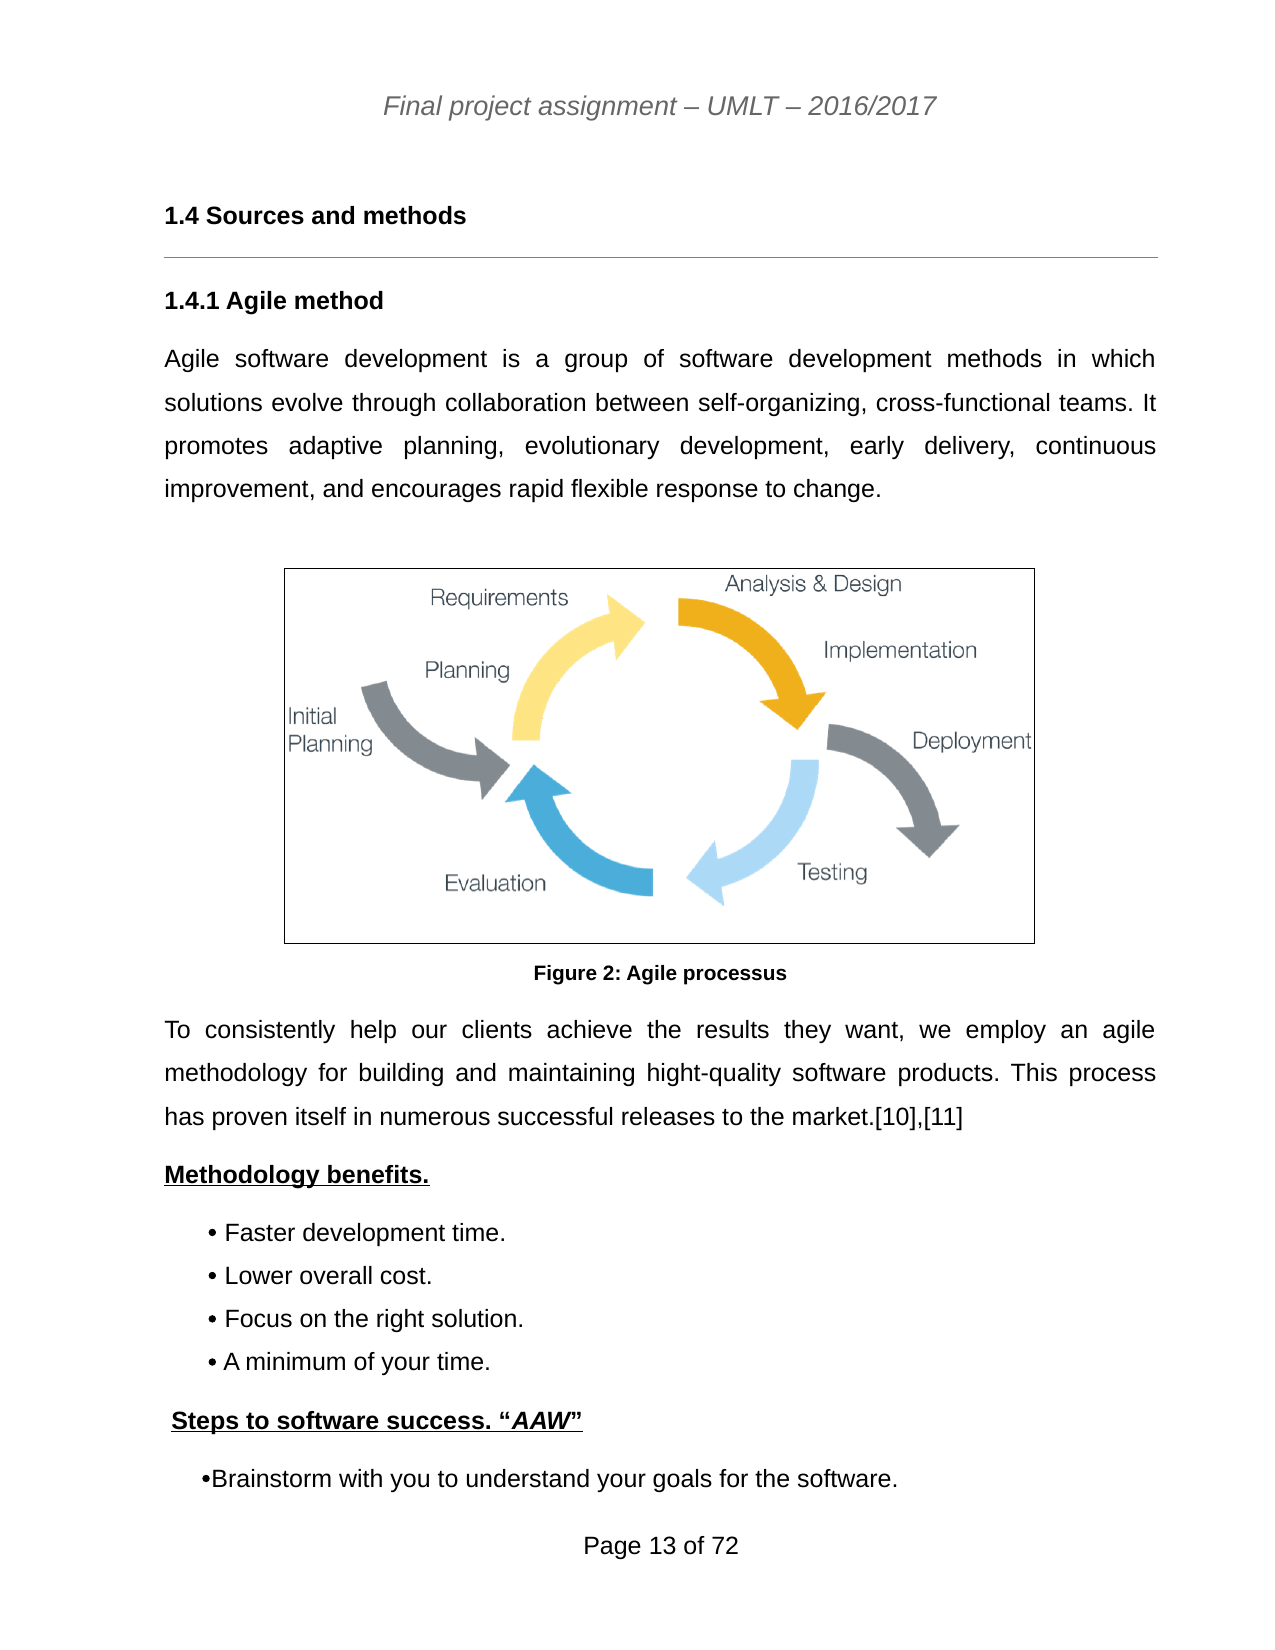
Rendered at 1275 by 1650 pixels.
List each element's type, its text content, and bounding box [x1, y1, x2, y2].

text Methodology benefits. [164, 1159, 1158, 1188]
text Steps to software success. “AAW” [164, 1406, 1158, 1434]
text Agile software development is a group of software development methods in which solutions evolve through collaboration between self-organizing, cross-functional teams. It promotes adaptive planning, evolutionary development, early delivery, continuous improvement, and encourages rapid flexible response to change. [164, 344, 1158, 502]
list Brainstorm with you to understand your goals for the software. [202, 1464, 1158, 1493]
list Faster development time. [208, 1218, 1158, 1247]
subtitle 1.4 Sources and methods [164, 201, 1158, 229]
text Figure 2: Agile processus [164, 590, 1158, 986]
list Focus on the right solution. [208, 1304, 1158, 1333]
subtitle 1.4.1 Agile method [164, 286, 1158, 315]
list A minimum of your time. [208, 1347, 1158, 1376]
text To consistently help our clients achieve the results they want, we employ an agile methodology for building and maintaining hight-quality software products. This process has proven itself in numerous successful releases to the market.[10],[11] [164, 1015, 1158, 1130]
picture [287, 571, 1032, 940]
text [285, 569, 1034, 943]
list Lower overall cost. [208, 1261, 1158, 1290]
